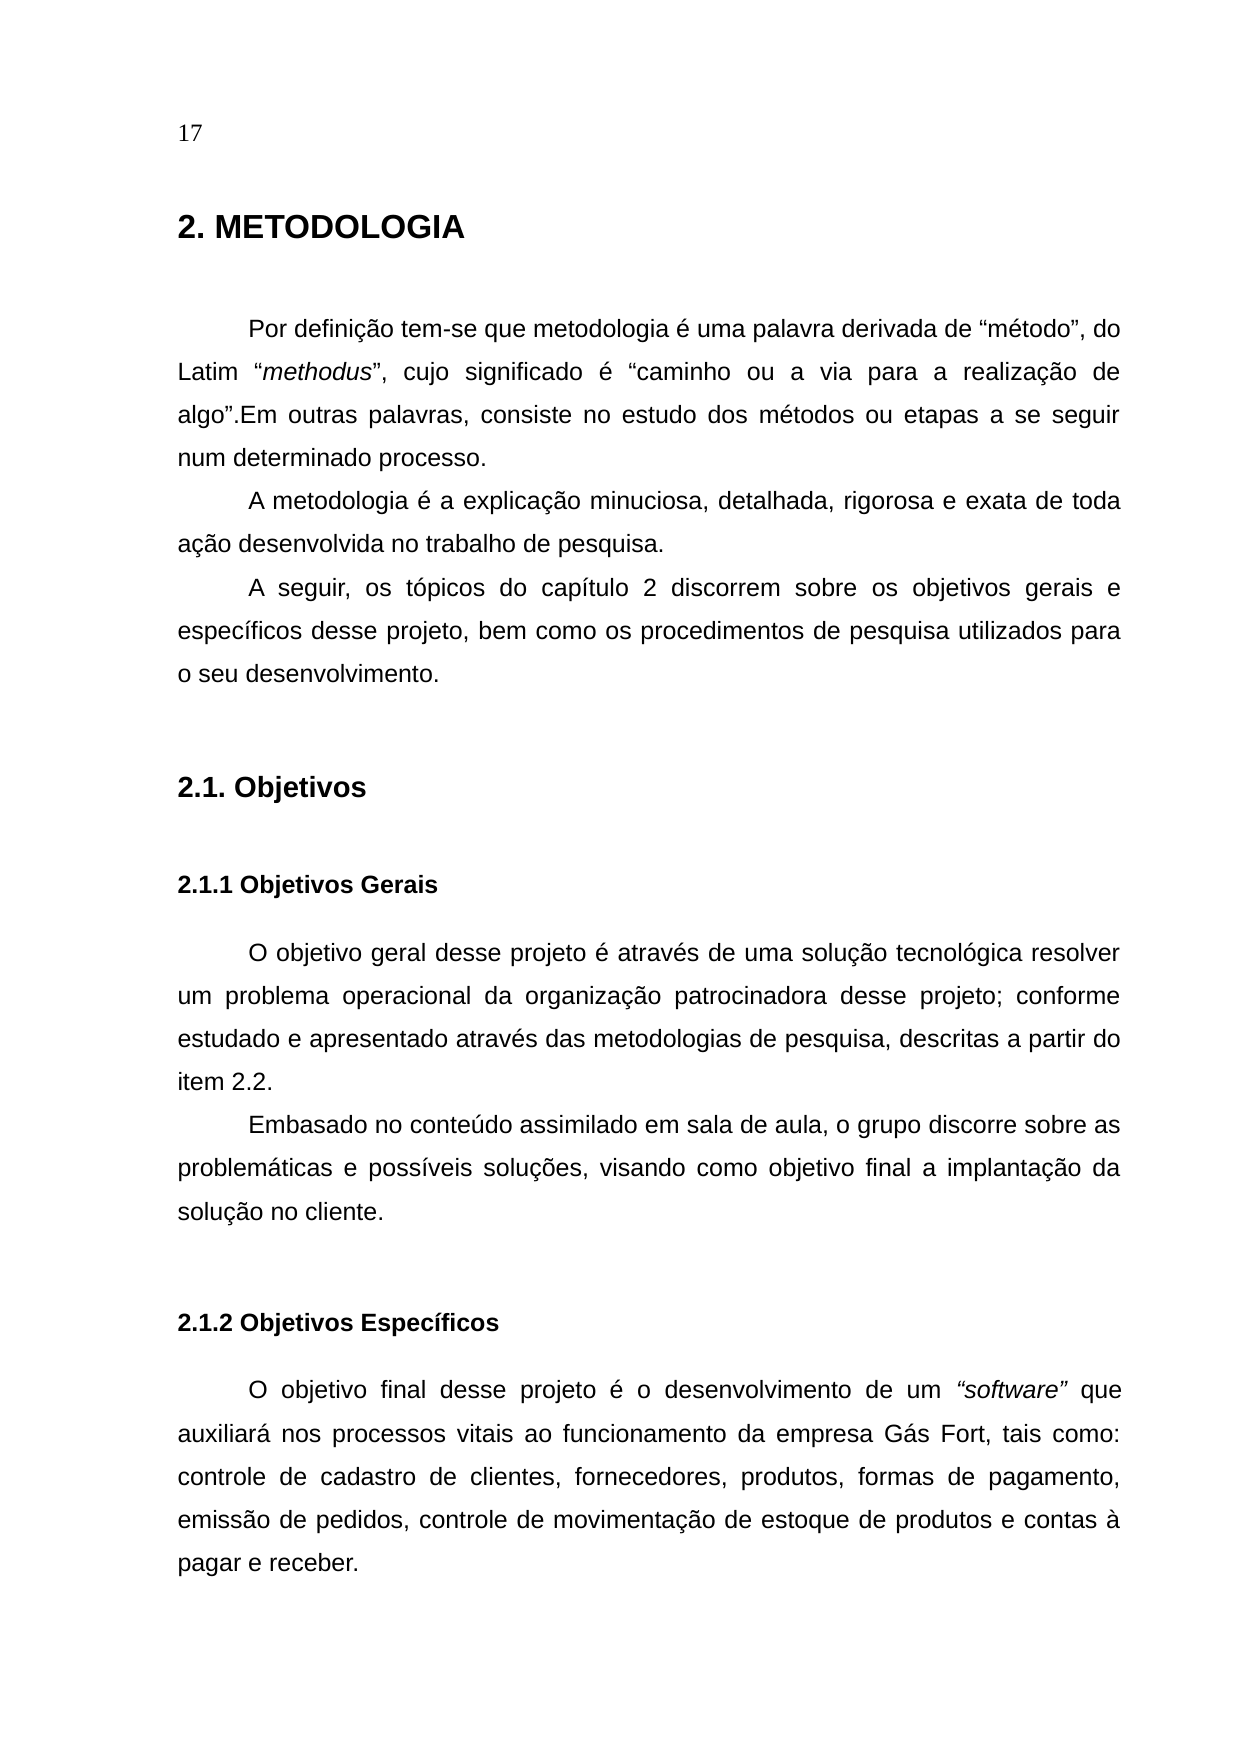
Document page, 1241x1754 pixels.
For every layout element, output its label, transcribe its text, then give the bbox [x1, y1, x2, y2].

subtitle 2.1.2 Objetivos Específicos [177, 1307, 1122, 1336]
text A metodologia é a explicação minuciosa, detalhada, rigorosa e exata de toda ação desenvolvida no trabalho de pesquisa. [177, 486, 1122, 558]
text O objetivo geral desse projeto é através de uma solução tecnológica resolver um problema operacional da organização patrocinadora desse projeto; conforme estudado e apresentado através das metodologias de pesquisa, descritas a partir do item 2.2. [177, 938, 1122, 1096]
text A seguir, os tópicos do capítulo 2 discorrem sobre os objetivos gerais e específicos desse projeto, bem como os procedimentos de pesquisa utilizados para o seu desenvolvimento. [177, 573, 1122, 688]
text O objetivo final desse projeto é o desenvolvimento de um “software” que auxiliará nos processos vitais ao funcionamento da empresa Gás Fort, tais como: controle de cadastro de clientes, fornecedores, produtos, formas de pagamento, emissão de pedidos, controle de movimentação de estoque de produtos e contas à pagar e receber. [177, 1375, 1122, 1577]
subtitle 2. Metodologia [177, 207, 1122, 245]
subtitle 2.1.1 Objetivos Gerais [177, 870, 1122, 898]
text Embasado no conteúdo assimilado em sala de aula, o grupo discorre sobre as problemáticas e possíveis soluções, visando como objetivo final a implantação da solução no cliente. [177, 1110, 1122, 1225]
subtitle 2.1. Objetivos [177, 770, 1122, 803]
text Por definição tem-se que metodologia é uma palavra derivada de “método”, do Latim “methodus”, cujo significado é “caminho ou a via para a realização de algo”.Em outras palavras, consiste no estudo dos métodos ou etapas a se seguir num determinado processo. [177, 314, 1122, 472]
